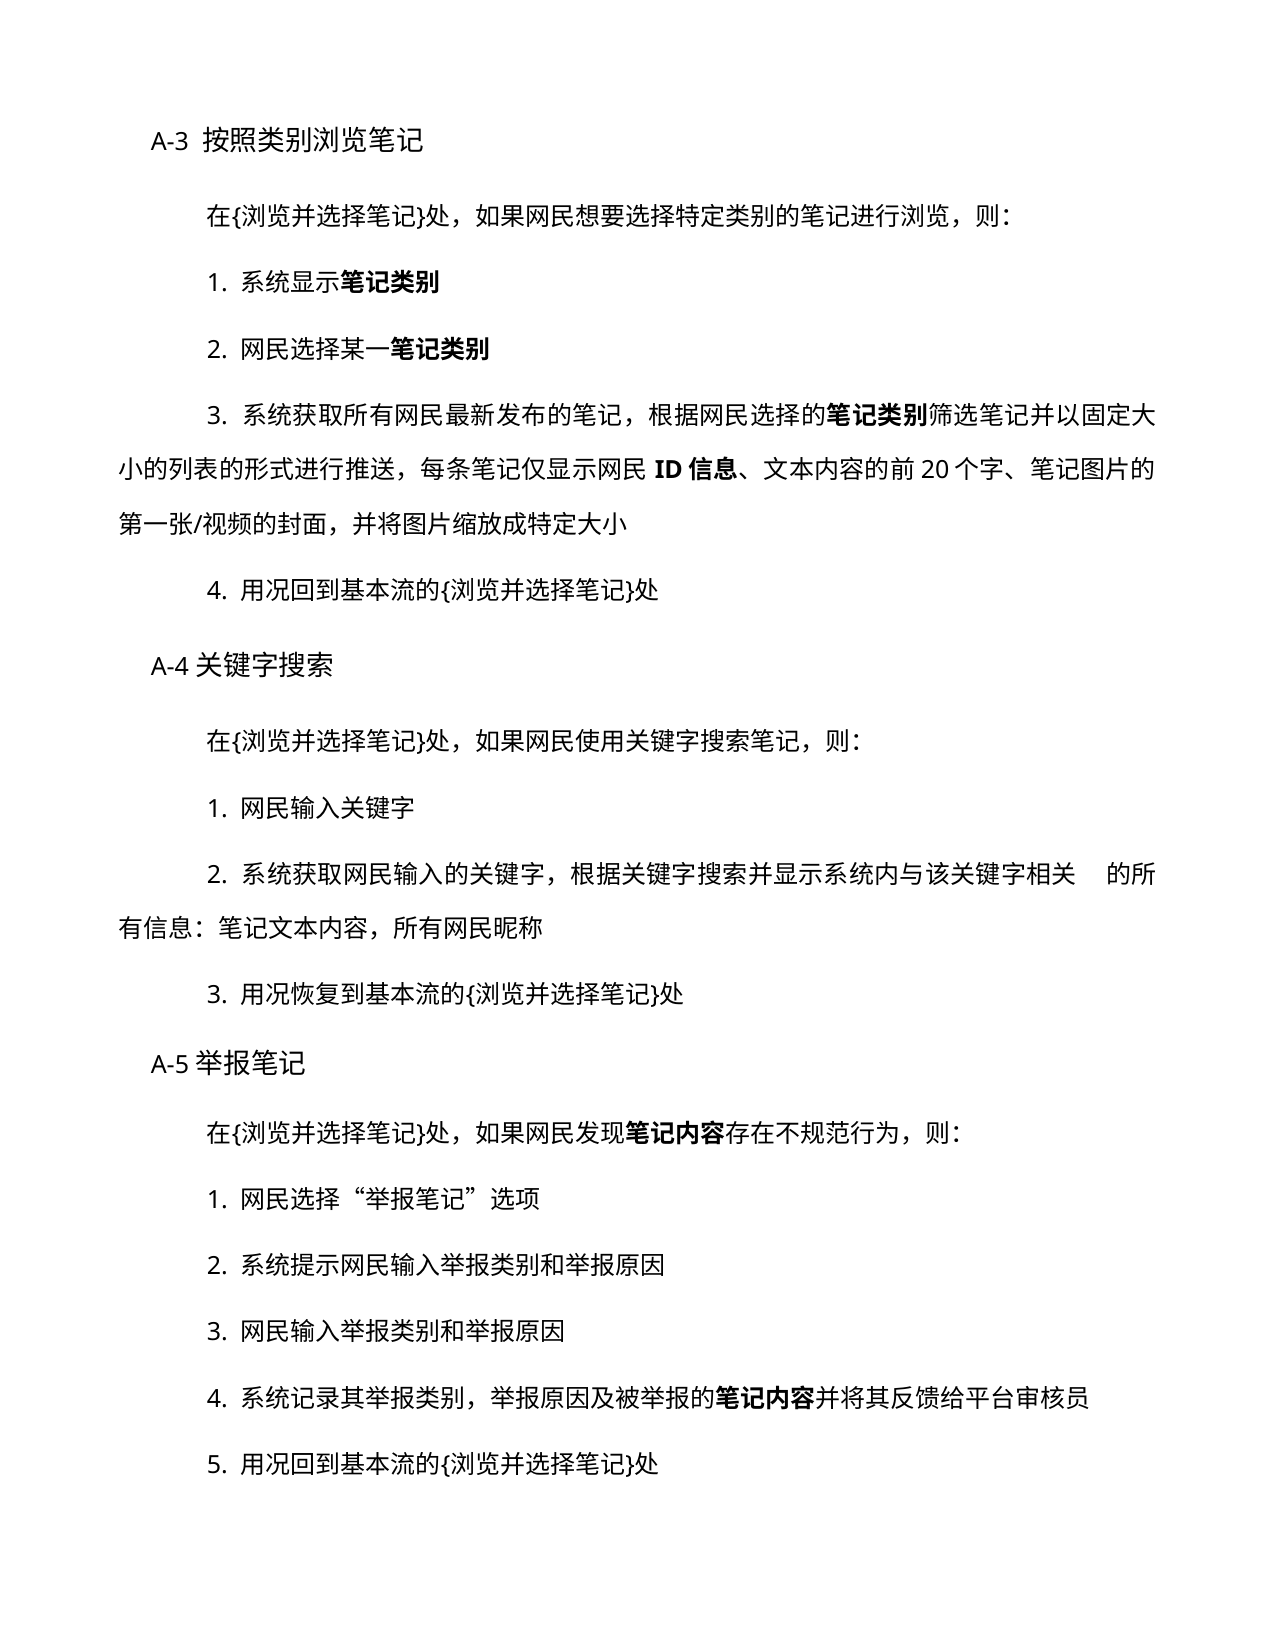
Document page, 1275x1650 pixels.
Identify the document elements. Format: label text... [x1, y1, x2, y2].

text 在{浏览并选择笔记}处，如果网民想要选择特定类别的笔记进行浏览，则： [118, 197, 1157, 233]
text 2. 系统获取网民输入的关键字，根据关键字搜索并显示系统内与该关键字相关 的所有信息：笔记文本内容，所有网民昵称 [118, 854, 1157, 945]
text 1. 网民输入关键字 [118, 788, 1157, 824]
text A-5 举报笔记 [118, 1041, 1157, 1081]
text 3. 网民输入举报类别和举报原因 [118, 1312, 1157, 1348]
subtitle A-3 按照类别浏览笔记 [118, 118, 1157, 158]
text 3. 用况恢复到基本流的{浏览并选择笔记}处 [118, 975, 1157, 1011]
subtitle A-4 关键字搜索 [118, 643, 1157, 683]
text 5. 用况回到基本流的{浏览并选择笔记}处 [118, 1444, 1157, 1481]
text 2. 网民选择某一笔记类别 [118, 329, 1157, 365]
text 在{浏览并选择笔记}处，如果网民使用关键字搜索笔记，则： [118, 722, 1157, 758]
text 3. 系统获取所有网民最新发布的笔记，根据网民选择的笔记类别筛选笔记并以固定大小的列表的形式进行推送，每条笔记仅显示网民ID信息、文本内容的前20个字、笔记图片的第一张/视频的封面，并将图片缩放成特定大小 [118, 395, 1157, 540]
text 4. 系统记录其举报类别，举报原因及被举报的笔记内容并将其反馈给平台审核员 [118, 1378, 1157, 1414]
text 在{浏览并选择笔记}处，如果网民发现笔记内容存在不规范行为，则： [118, 1113, 1157, 1149]
text 1. 网民选择“举报笔记”选项 [118, 1179, 1157, 1216]
text 1. 系统显示笔记类别 [118, 263, 1157, 299]
text 4. 用况回到基本流的{浏览并选择笔记}处 [118, 570, 1157, 607]
text 2. 系统提示网民输入举报类别和举报原因 [118, 1246, 1157, 1282]
